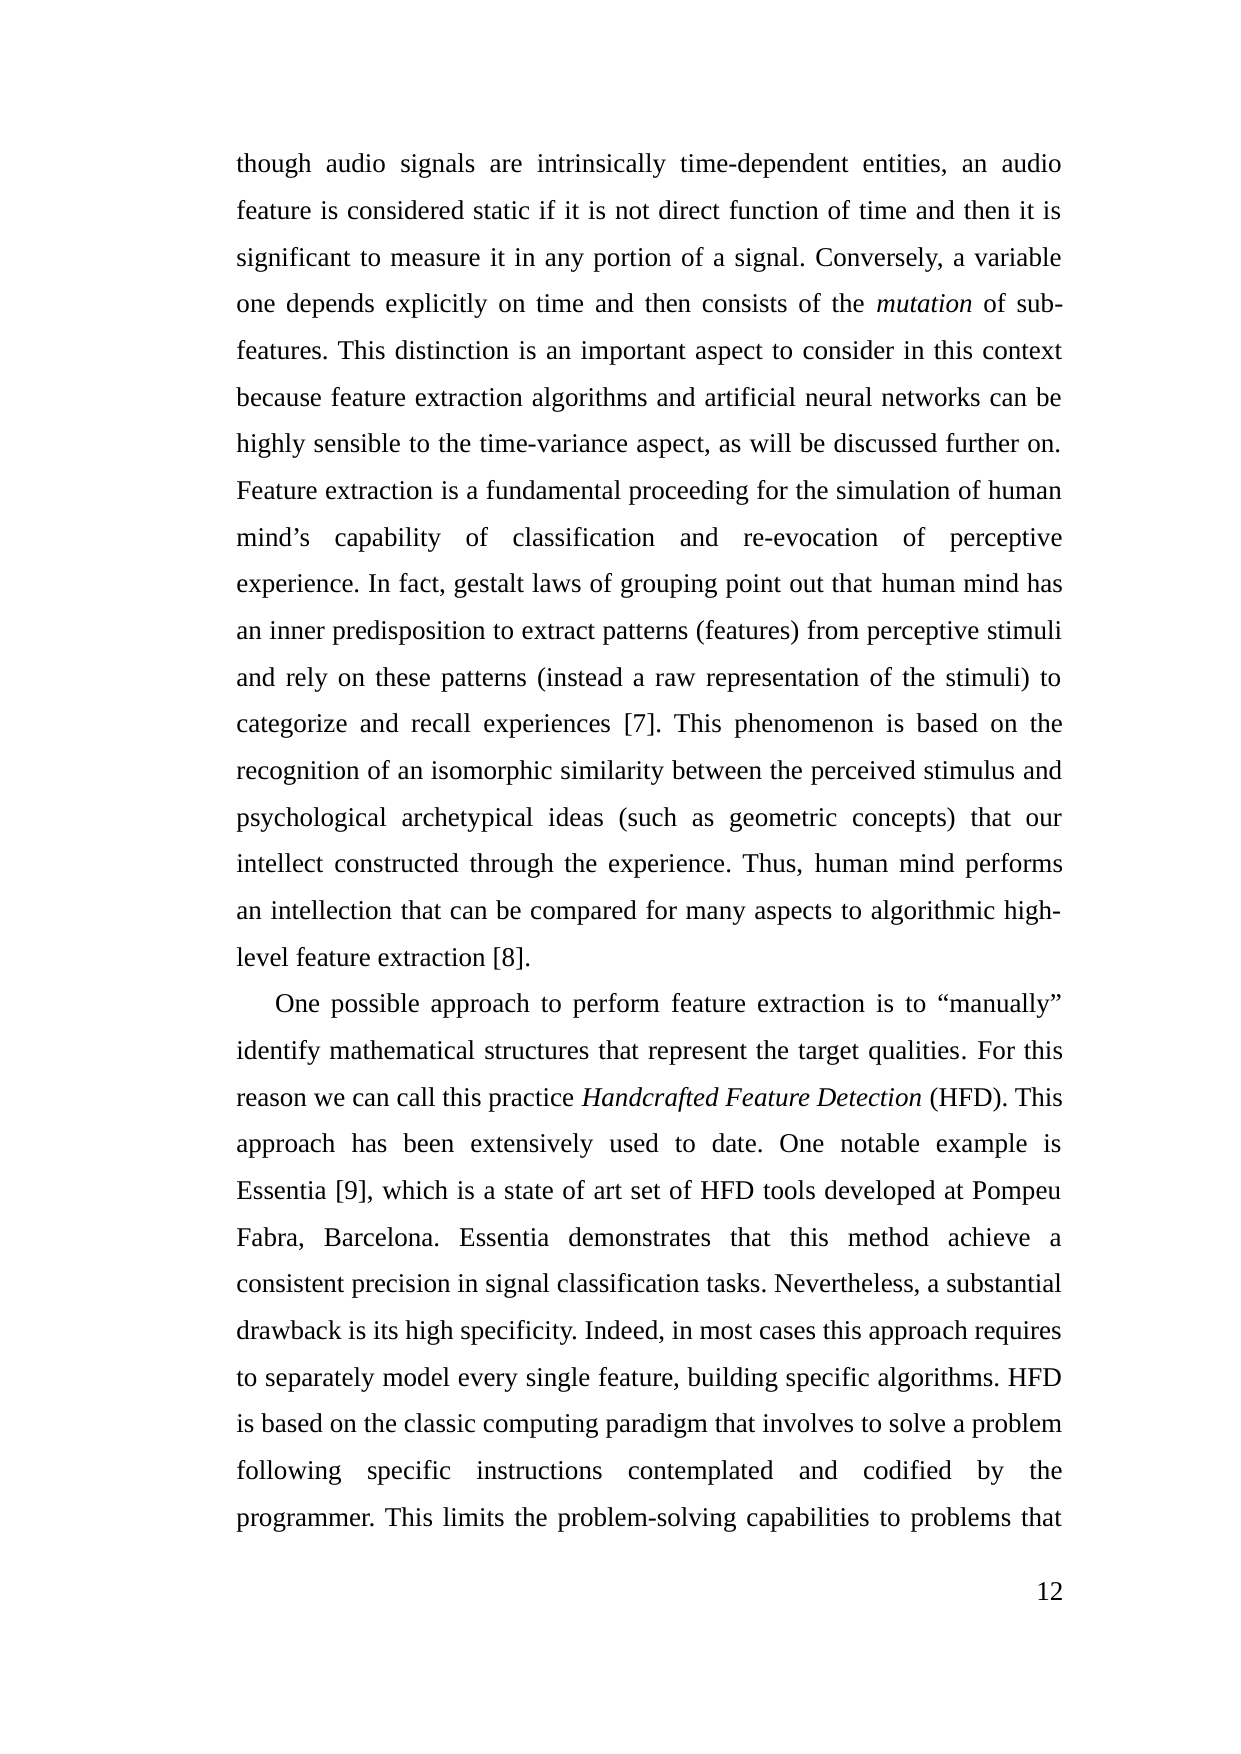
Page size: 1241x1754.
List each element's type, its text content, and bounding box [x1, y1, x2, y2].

text One possible approach to perform feature extraction is to “manually” identify mathematical structures that represent the target qualities. For this reason we can call this practice Handcrafted Feature Detection (HFD). This approach has been extensively used to date. One notable example is Essentia [9], which is a state of art set of HFD tools developed at Pompeu Fabra, Barcelona. Essentia demonstrates that this method achieve a consistent precision in signal classification tasks. Nevertheless, a substantial drawback is its high specificity. Indeed, in most cases this approach requires to separately model every single feature, building specific algorithms. HFD is based on the classic computing paradigm that involves to solve a problem following specific instructions contemplated and codified by the programmer. This limits the problem-solving capabilities to problems that [236, 988, 1063, 1532]
text though audio signals are intrinsically time-dependent entities, an audio feature is considered static if it is not direct function of time and then it is significant to measure it in any portion of a signal. Conversely, a variable one depends explicitly on time and then consists of the mutation of sub-features. This distinction is an important aspect to consider in this context because feature extraction algorithms and artificial neural networks can be highly sensible to the time-variance aspect, as will be discussed further on. Feature extraction is a fundamental proceeding for the simulation of human mind’s capability of classification and re-evocation of perceptive experience. In fact, gestalt laws of grouping point out that human mind has an inner predisposition to extract patterns (features) from perceptive stimuli and rely on these patterns (instead a raw representation of the stimuli) to categorize and recall experiences [7]. This phenomenon is based on the recognition of an isomorphic similarity between the perceived stimulus and psychological archetypical ideas (such as geometric concepts) that our intellect constructed through the experience. Thus, human mind performs an intellection that can be compared for many aspects to algorithmic high-level feature extraction [8]. [236, 148, 1063, 972]
